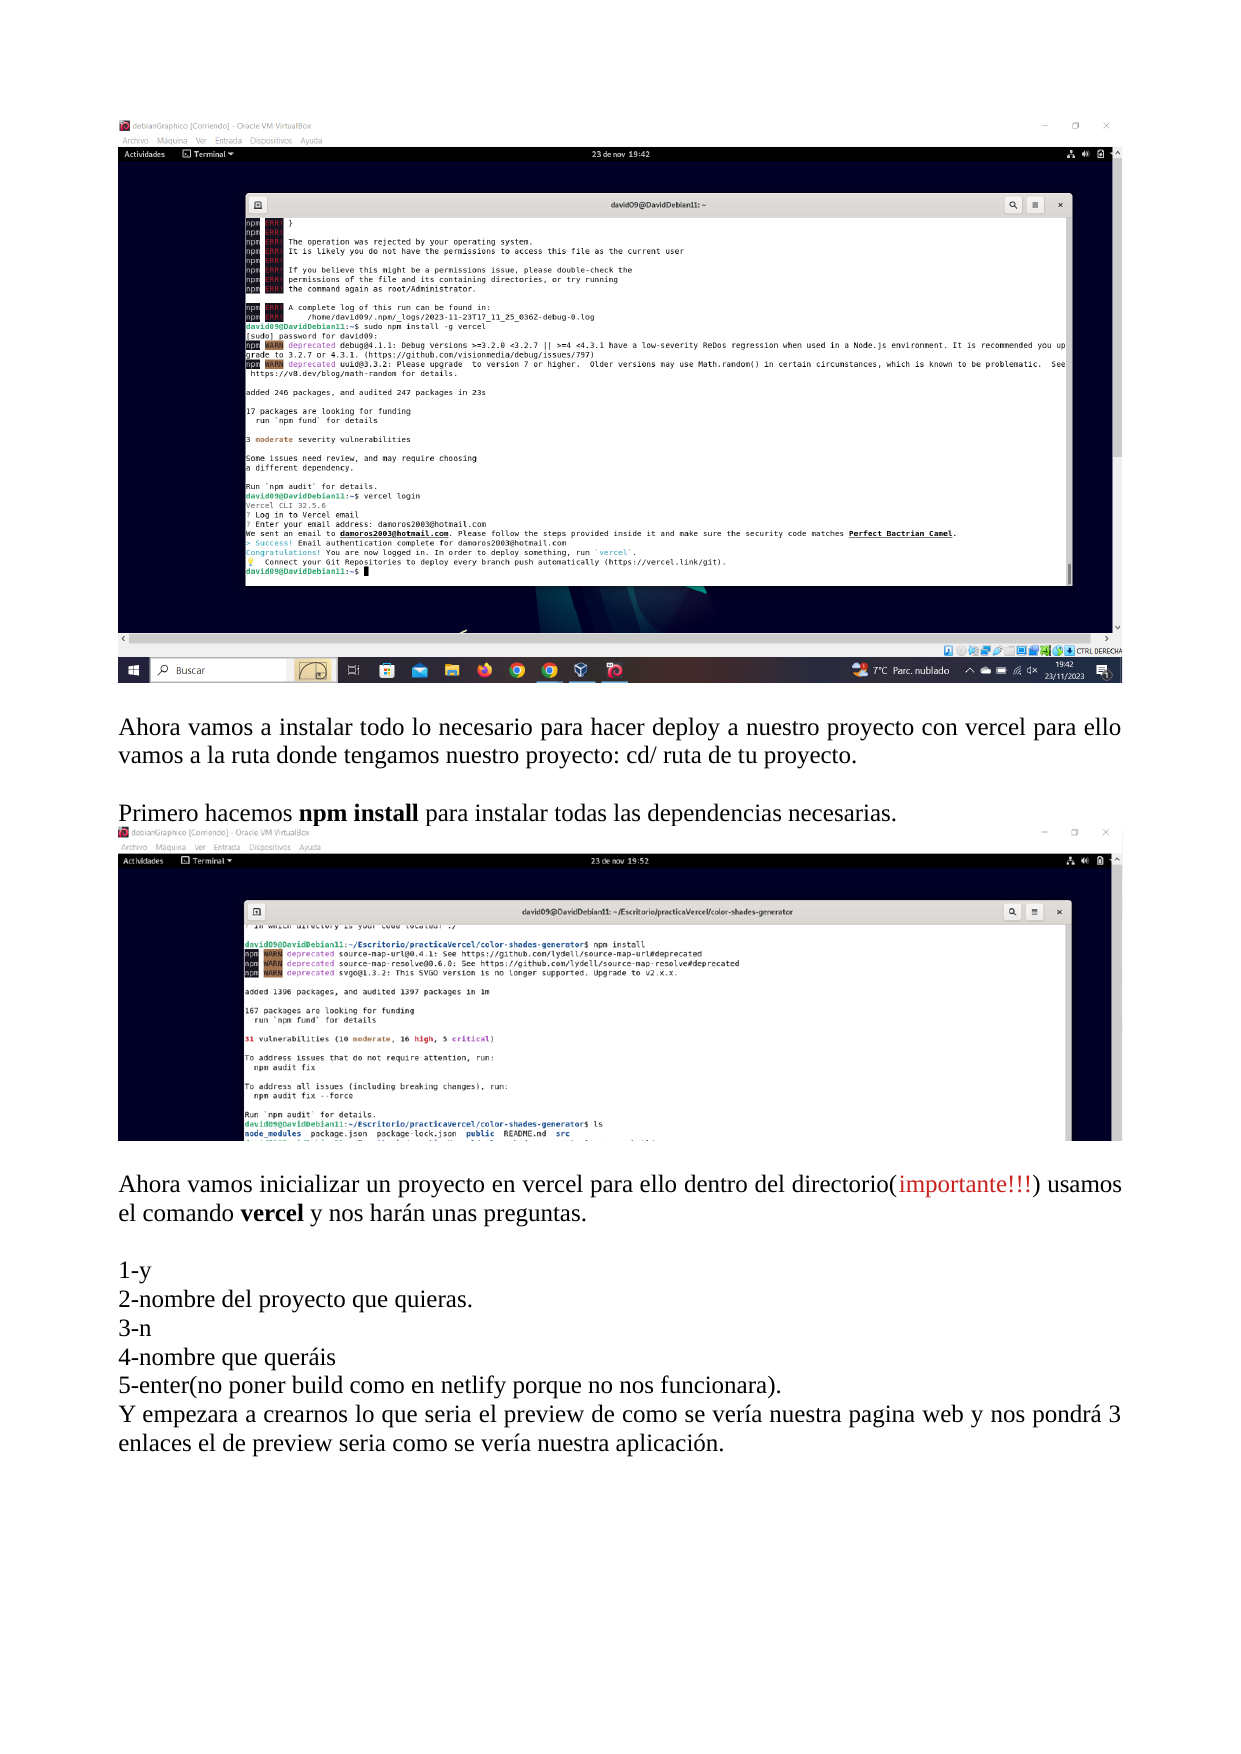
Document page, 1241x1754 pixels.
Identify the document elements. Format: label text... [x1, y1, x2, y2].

text 3-n [118, 1313, 1122, 1342]
text 4-nombre que queráis [118, 1342, 1122, 1371]
text Ahora vamos inicializar un proyecto en vercel para ello dentro del directorio(importante!!!) usamos el comando vercel y nos harán unas preguntas. [118, 1169, 1122, 1227]
text 5-enter(no poner build como en netlify porque no nos funcionara). [118, 1371, 1122, 1399]
text Ahora vamos a instalar todo lo necesario para hacer deploy a nuestro proyecto con vercel para ello vamos a la ruta donde tengamos nuestro proyecto: cd/ ruta de tu proyecto. [118, 712, 1122, 769]
text 2-nombre del proyecto que quieras. [118, 1284, 1122, 1313]
picture [118, 118, 1123, 683]
picture [118, 826, 1123, 1141]
text Primero hacemos npm install para instalar todas las dependencias necesarias. [118, 798, 1122, 826]
text 1-y [118, 1256, 1122, 1284]
text Y empezara a crearnos lo que seria el preview de como se vería nuestra pagina web y nos pondrá 3 enlaces el de preview seria como se vería nuestra aplicación. [118, 1399, 1122, 1457]
